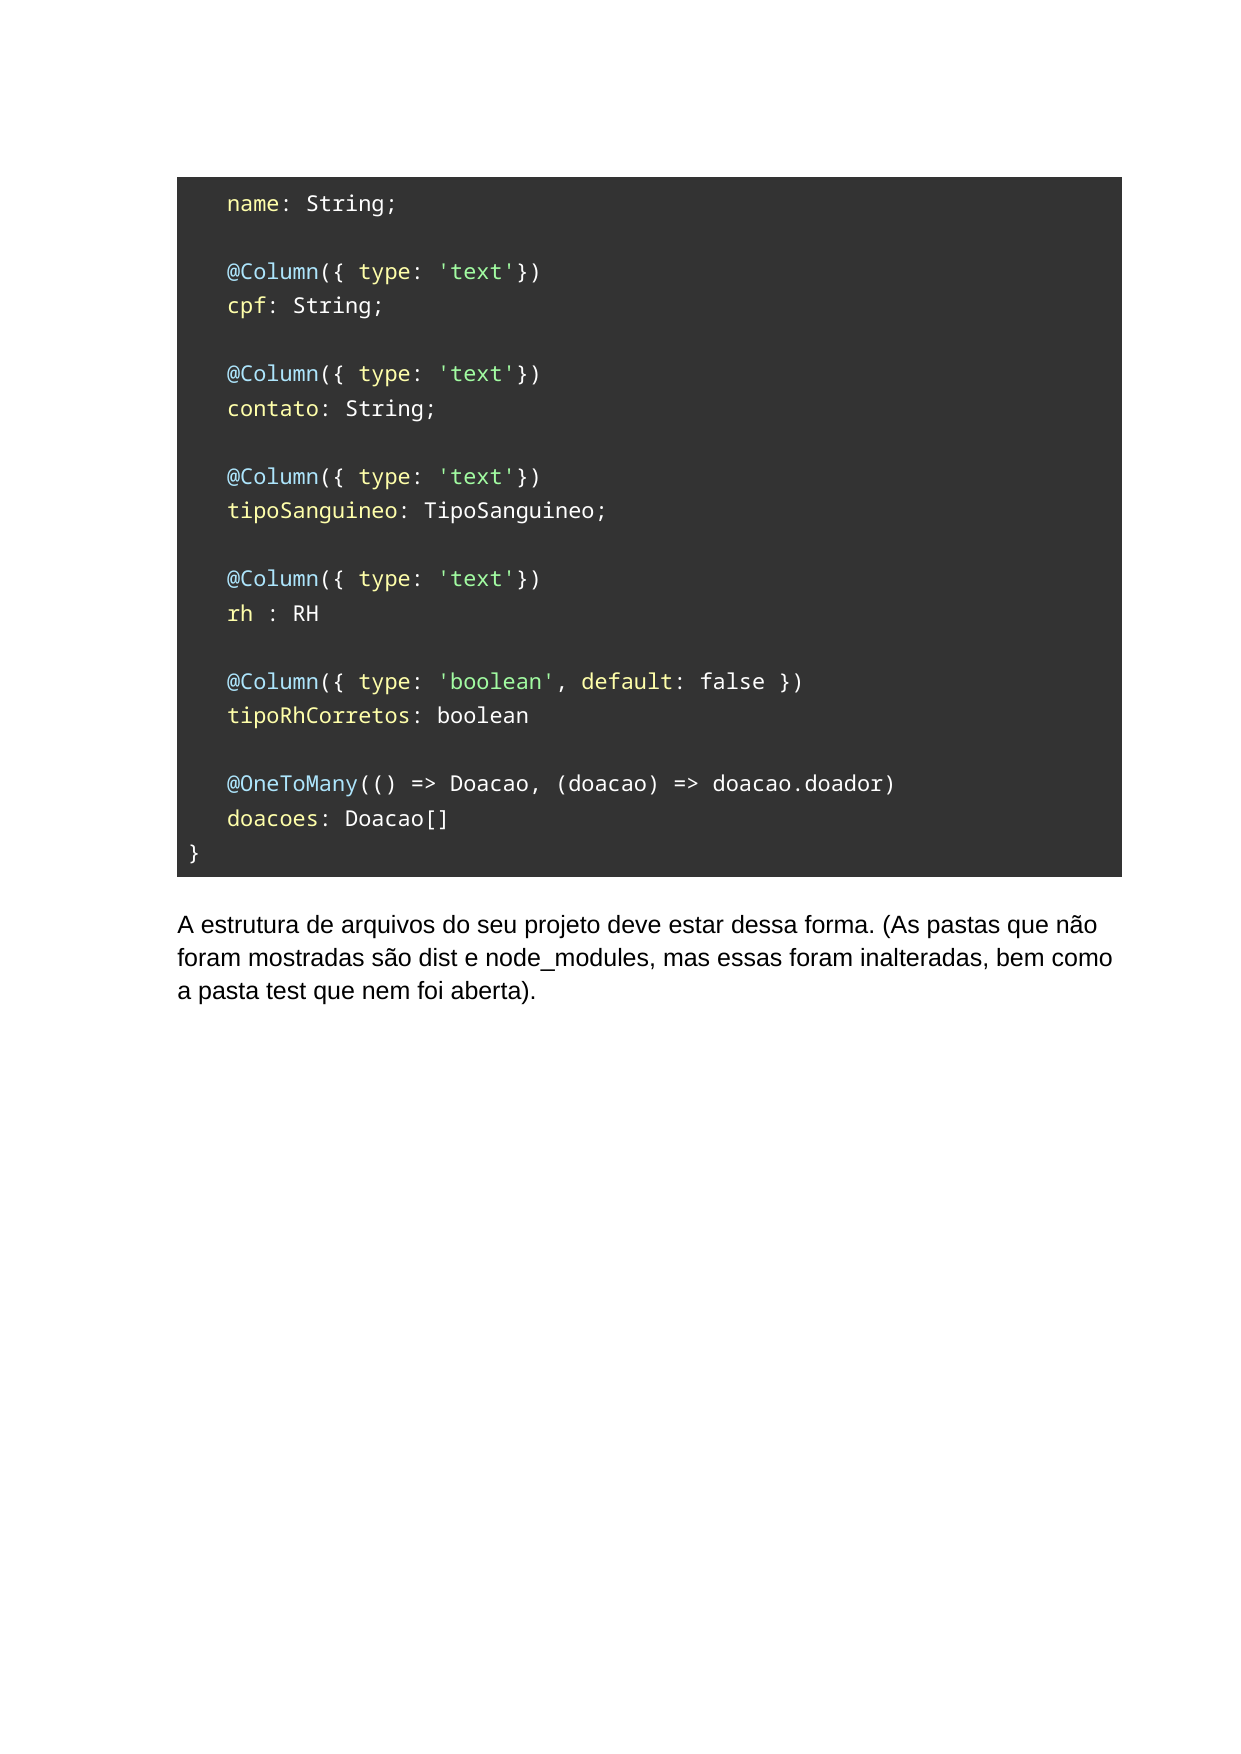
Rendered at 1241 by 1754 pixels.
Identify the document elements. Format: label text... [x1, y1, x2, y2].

text A estrutura de arquivos do seu projeto deve estar dessa forma. (As pastas que não foram mostradas são dist e node_modules, mas essas foram inalteradas, bem como a pasta test que nem foi aberta). [177, 910, 1122, 1005]
table_header name: String; @Column({ type: 'text'}) cpf: String; @Column({ type: 'text'}) contato: String; @Column({ type: 'text'}) tipoSanguineo: TipoSanguineo; @Column({ type: 'text'}) rh : RH @Column({ type: 'boolean', default: false }) tipoRhCorretos: boolean @OneToMany(() => Doacao, (doacao) => doacao.doador) doacoes: Doacao[] } [177, 177, 1122, 877]
